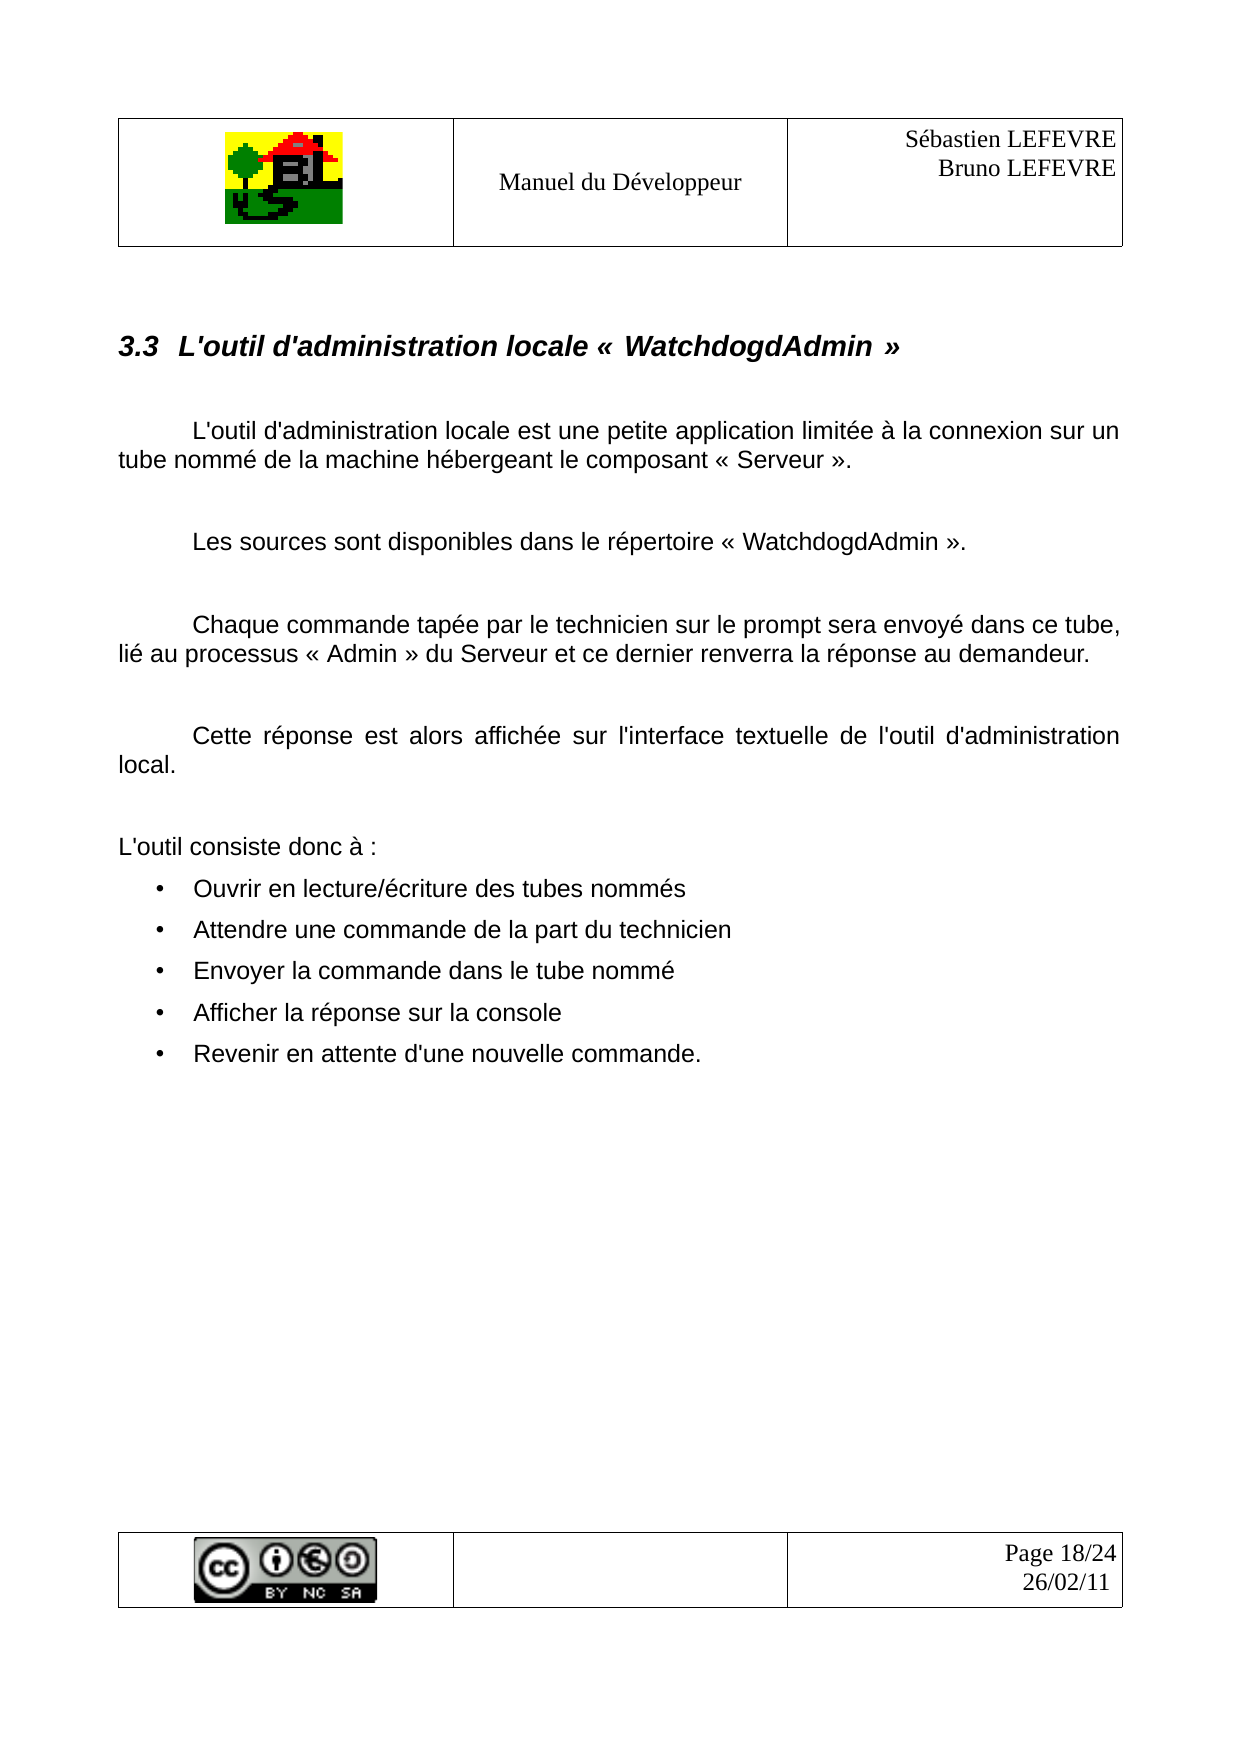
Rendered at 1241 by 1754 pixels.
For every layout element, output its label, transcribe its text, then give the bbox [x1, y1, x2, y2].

picture [225, 132, 343, 224]
list Revenir en attente d'une nouvelle commande. [156, 1039, 1122, 1068]
text Chaque commande tapée par le technicien sur le prompt sera envoyé dans ce tube, lié au processus « Admin » du Serveur et ce dernier renverra la réponse au demandeur. [118, 610, 1122, 667]
text Les sources sont disponibles dans le répertoire « WatchdogdAdmin ». [118, 527, 1122, 556]
list Attendre une commande de la part du technicien [156, 915, 1122, 944]
list Ouvrir en lecture/écriture des tubes nommés [156, 874, 1122, 902]
picture [193, 1537, 378, 1603]
text L'outil consiste donc à : [118, 832, 1122, 861]
text Cette réponse est alors affichée sur l'interface textuelle de l'outil d'administration local. [118, 721, 1122, 779]
text L'outil d'administration locale est une petite application limitée à la connexion sur un tube nommé de la machine hébergeant le composant « Serveur ». [118, 416, 1122, 474]
list Envoyer la commande dans le tube nommé [156, 956, 1122, 985]
subtitle L'outil d'administration locale « WatchdogdAdmin » [118, 329, 1122, 362]
list Afficher la réponse sur la console [156, 998, 1122, 1027]
